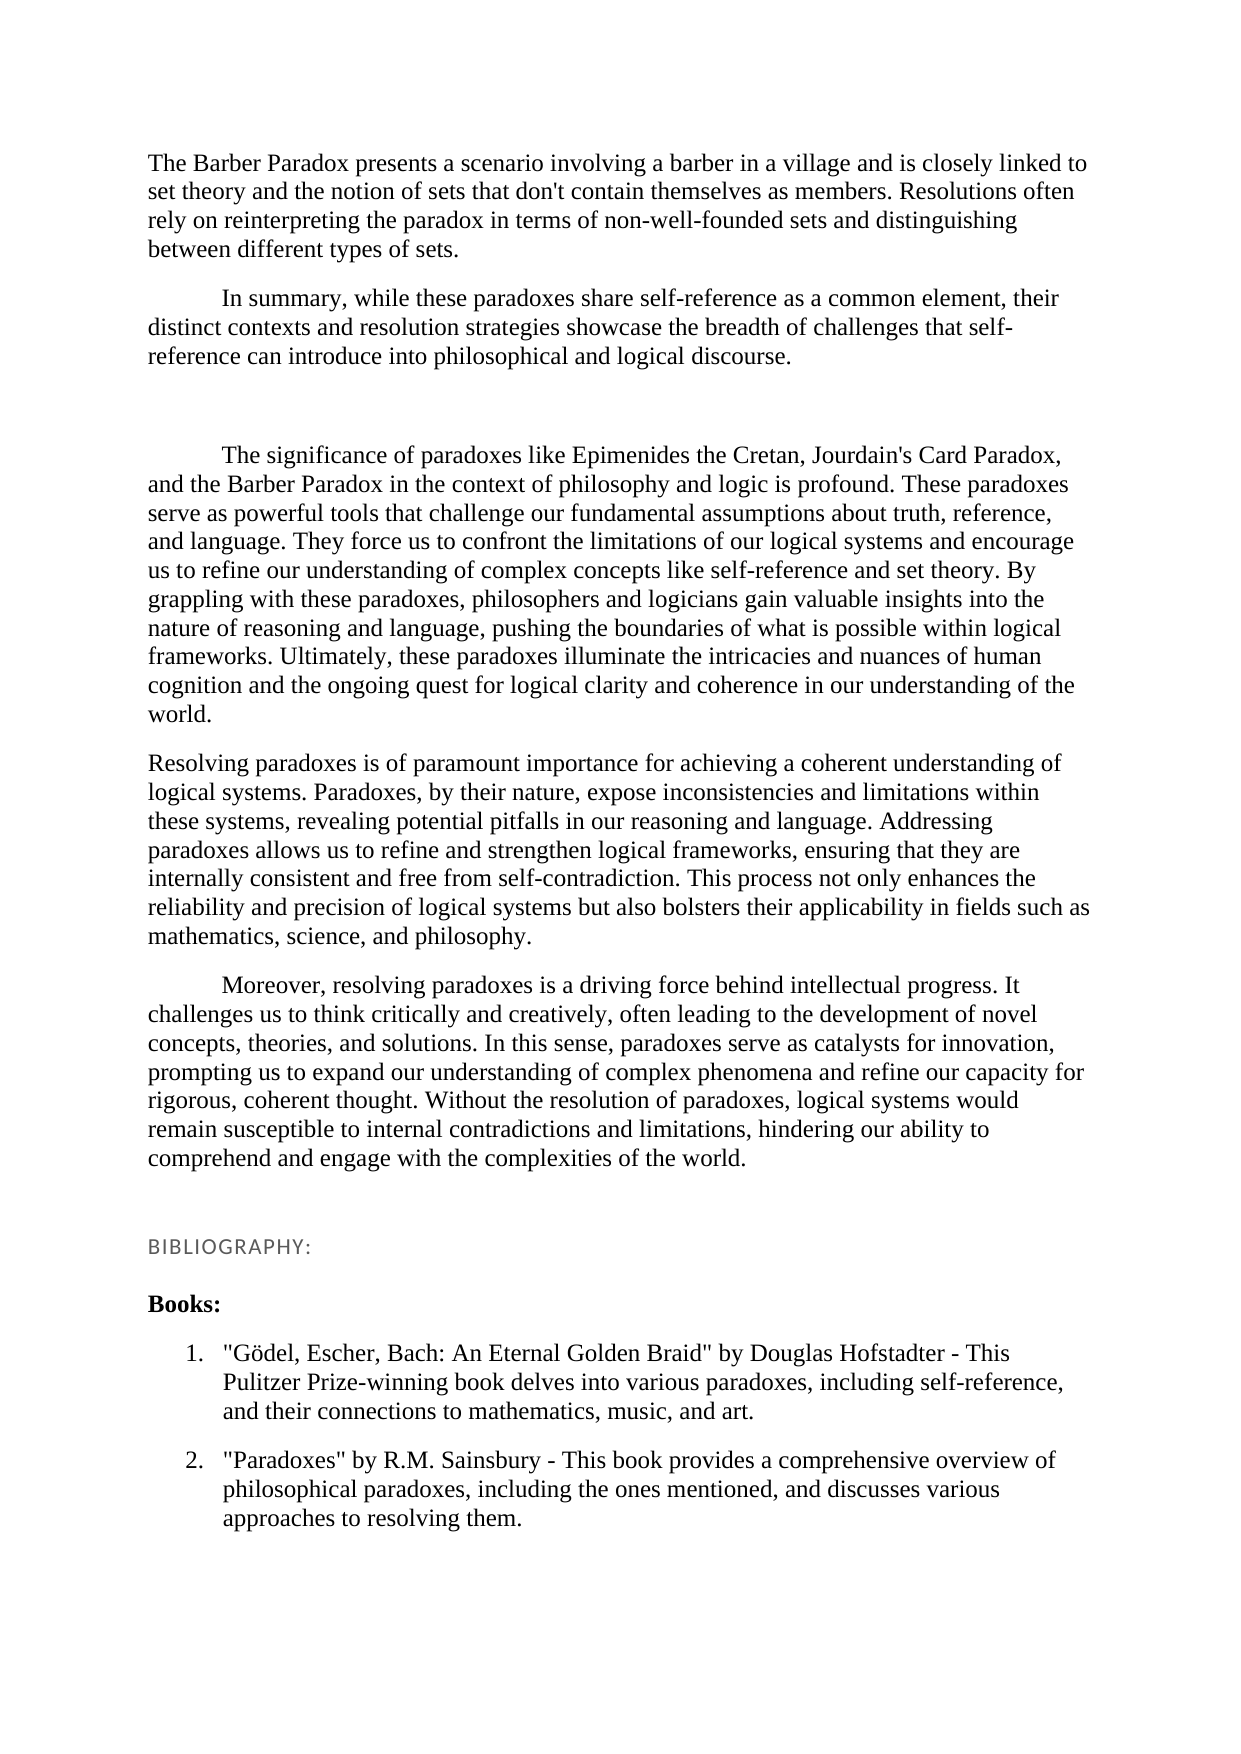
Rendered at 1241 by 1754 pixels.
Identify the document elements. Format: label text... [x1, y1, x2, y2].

text In summary, while these paradoxes share self-reference as a common element, their distinct contexts and resolution strategies showcase the breadth of challenges that self-reference can introduce into philosophical and logical discourse. [148, 283, 1093, 370]
list "Paradoxes" by R.M. Sainsbury - This book provides a comprehensive overview of philosophical paradoxes, including the ones mentioned, and discusses various approaches to resolving them. [185, 1445, 1093, 1532]
text BIBLIOGRAPHY: [148, 1232, 1093, 1260]
text Resolving paradoxes is of paramount importance for achieving a coherent understanding of logical systems. Paradoxes, by their nature, expose inconsistencies and limitations within these systems, revealing potential pitfalls in our reasoning and language. Addressing paradoxes allows us to refine and strengthen logical frameworks, ensuring that they are internally consistent and free from self-contradiction. This process not only enhances the reliability and precision of logical systems but also bolsters their applicability in fields such as mathematics, science, and philosophy. [148, 748, 1093, 950]
text Moreover, resolving paradoxes is a driving force behind intellectual progress. It challenges us to think critically and creatively, often leading to the development of novel concepts, theories, and solutions. In this sense, paradoxes serve as catalysts for innovation, prompting us to expand our understanding of complex phenomena and refine our capacity for rigorous, coherent thought. Without the resolution of paradoxes, logical systems would remain susceptible to internal contradictions and limitations, hindering our ability to comprehend and engage with the complexities of the world. [148, 971, 1093, 1172]
list "Gödel, Escher, Bach: An Eternal Golden Braid" by Douglas Hofstadter - This Pulitzer Prize-winning book delves into various paradoxes, including self-reference, and their connections to mathematics, music, and art. [185, 1338, 1093, 1424]
text The Barber Paradox presents a scenario involving a barber in a village and is closely linked to set theory and the notion of sets that don't contain themselves as members. Resolutions often rely on reinterpreting the paradox in terms of non-well-founded sets and distinguishing between different types of sets. [148, 148, 1093, 263]
text Books: [148, 1289, 1093, 1317]
text The significance of paradoxes like Epimenides the Cretan, Jourdain's Card Paradox, and the Barber Paradox in the context of philosophy and logic is profound. These paradoxes serve as powerful tools that challenge our fundamental assumptions about truth, reference, and language. They force us to confront the limitations of our logical systems and encourage us to refine our understanding of complex concepts like self-reference and set theory. By grappling with these paradoxes, philosophers and logicians gain valuable insights into the nature of reasoning and language, pushing the boundaries of what is possible within logical frameworks. Ultimately, these paradoxes illuminate the intricacies and nuances of human cognition and the ongoing quest for logical clarity and coherence in our understanding of the world. [148, 440, 1093, 728]
